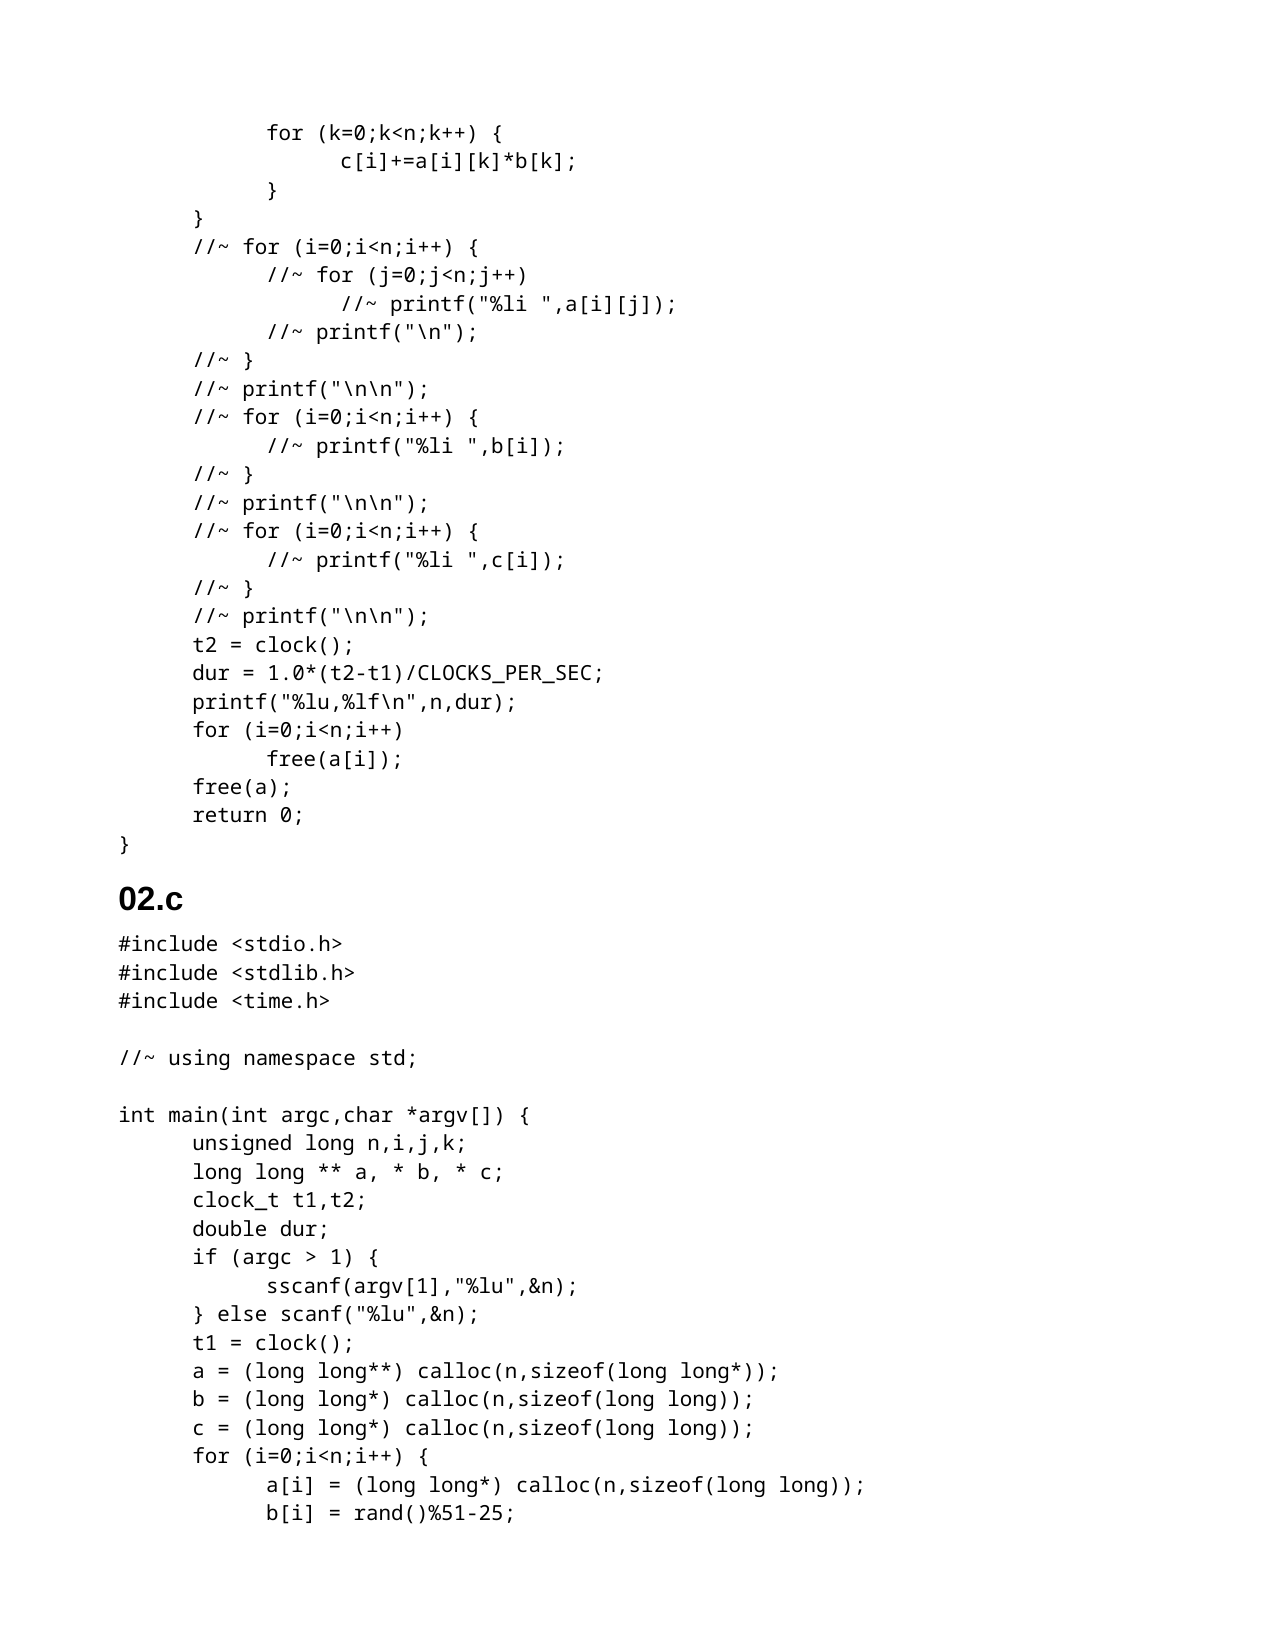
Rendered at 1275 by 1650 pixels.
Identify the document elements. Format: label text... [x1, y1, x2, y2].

text printf("%lu,%lf\n",n,dur); [118, 687, 1157, 715]
text t1 = clock(); [118, 1328, 1157, 1356]
text b[i] = rand()%51-25; [118, 1498, 1157, 1527]
text //~ printf("%li ",b[i]); [118, 431, 1157, 459]
text a = (long long**) calloc(n,sizeof(long long*)); [118, 1356, 1157, 1384]
text if (argc > 1) { [118, 1242, 1157, 1271]
text c[i]+=a[i][k]*b[k]; [118, 147, 1157, 175]
text #include <stdio.h> [118, 929, 1157, 958]
text unsigned long n,i,j,k; [118, 1128, 1157, 1157]
text return 0; [118, 801, 1157, 829]
text //~ for (i=0;i<n;i++) { [118, 516, 1157, 545]
text free(a); [118, 772, 1157, 801]
text //~ printf("%li ",c[i]); [118, 545, 1157, 573]
text c = (long long*) calloc(n,sizeof(long long)); [118, 1413, 1157, 1441]
text //~ printf("\n"); [118, 317, 1157, 346]
text sscanf(argv[1],"%lu",&n); [118, 1271, 1157, 1299]
text //~ printf("\n\n"); [118, 374, 1157, 402]
text } [118, 175, 1157, 203]
text b = (long long*) calloc(n,sizeof(long long)); [118, 1384, 1157, 1413]
text for (k=0;k<n;k++) { [118, 118, 1157, 147]
text dur = 1.0*(t2-t1)/CLOCKS_PER_SEC; [118, 658, 1157, 687]
text //~ } [118, 346, 1157, 374]
text //~ for (i=0;i<n;i++) { [118, 402, 1157, 431]
text double dur; [118, 1214, 1157, 1242]
text free(a[i]); [118, 744, 1157, 772]
text } else scanf("%lu",&n); [118, 1299, 1157, 1328]
text clock_t t1,t2; [118, 1185, 1157, 1214]
text } [118, 829, 1157, 857]
text //~ for (j=0;j<n;j++) [118, 260, 1157, 289]
text //~ printf("\n\n"); [118, 602, 1157, 630]
subtitle 02.c [118, 878, 1157, 917]
text //~ using namespace std; [118, 1043, 1157, 1072]
text #include <stdlib.h> [118, 958, 1157, 986]
text //~ for (i=0;i<n;i++) { [118, 232, 1157, 260]
text long long ** a, * b, * c; [118, 1157, 1157, 1185]
text #include <time.h> [118, 986, 1157, 1015]
text int main(int argc,char *argv[]) { [118, 1100, 1157, 1128]
text for (i=0;i<n;i++) [118, 715, 1157, 744]
text t2 = clock(); [118, 630, 1157, 658]
text } [118, 203, 1157, 232]
text //~ } [118, 459, 1157, 488]
text for (i=0;i<n;i++) { [118, 1441, 1157, 1470]
text a[i] = (long long*) calloc(n,sizeof(long long)); [118, 1470, 1157, 1498]
text //~ } [118, 573, 1157, 602]
text //~ printf("%li ",a[i][j]); [118, 289, 1157, 317]
text //~ printf("\n\n"); [118, 488, 1157, 516]
